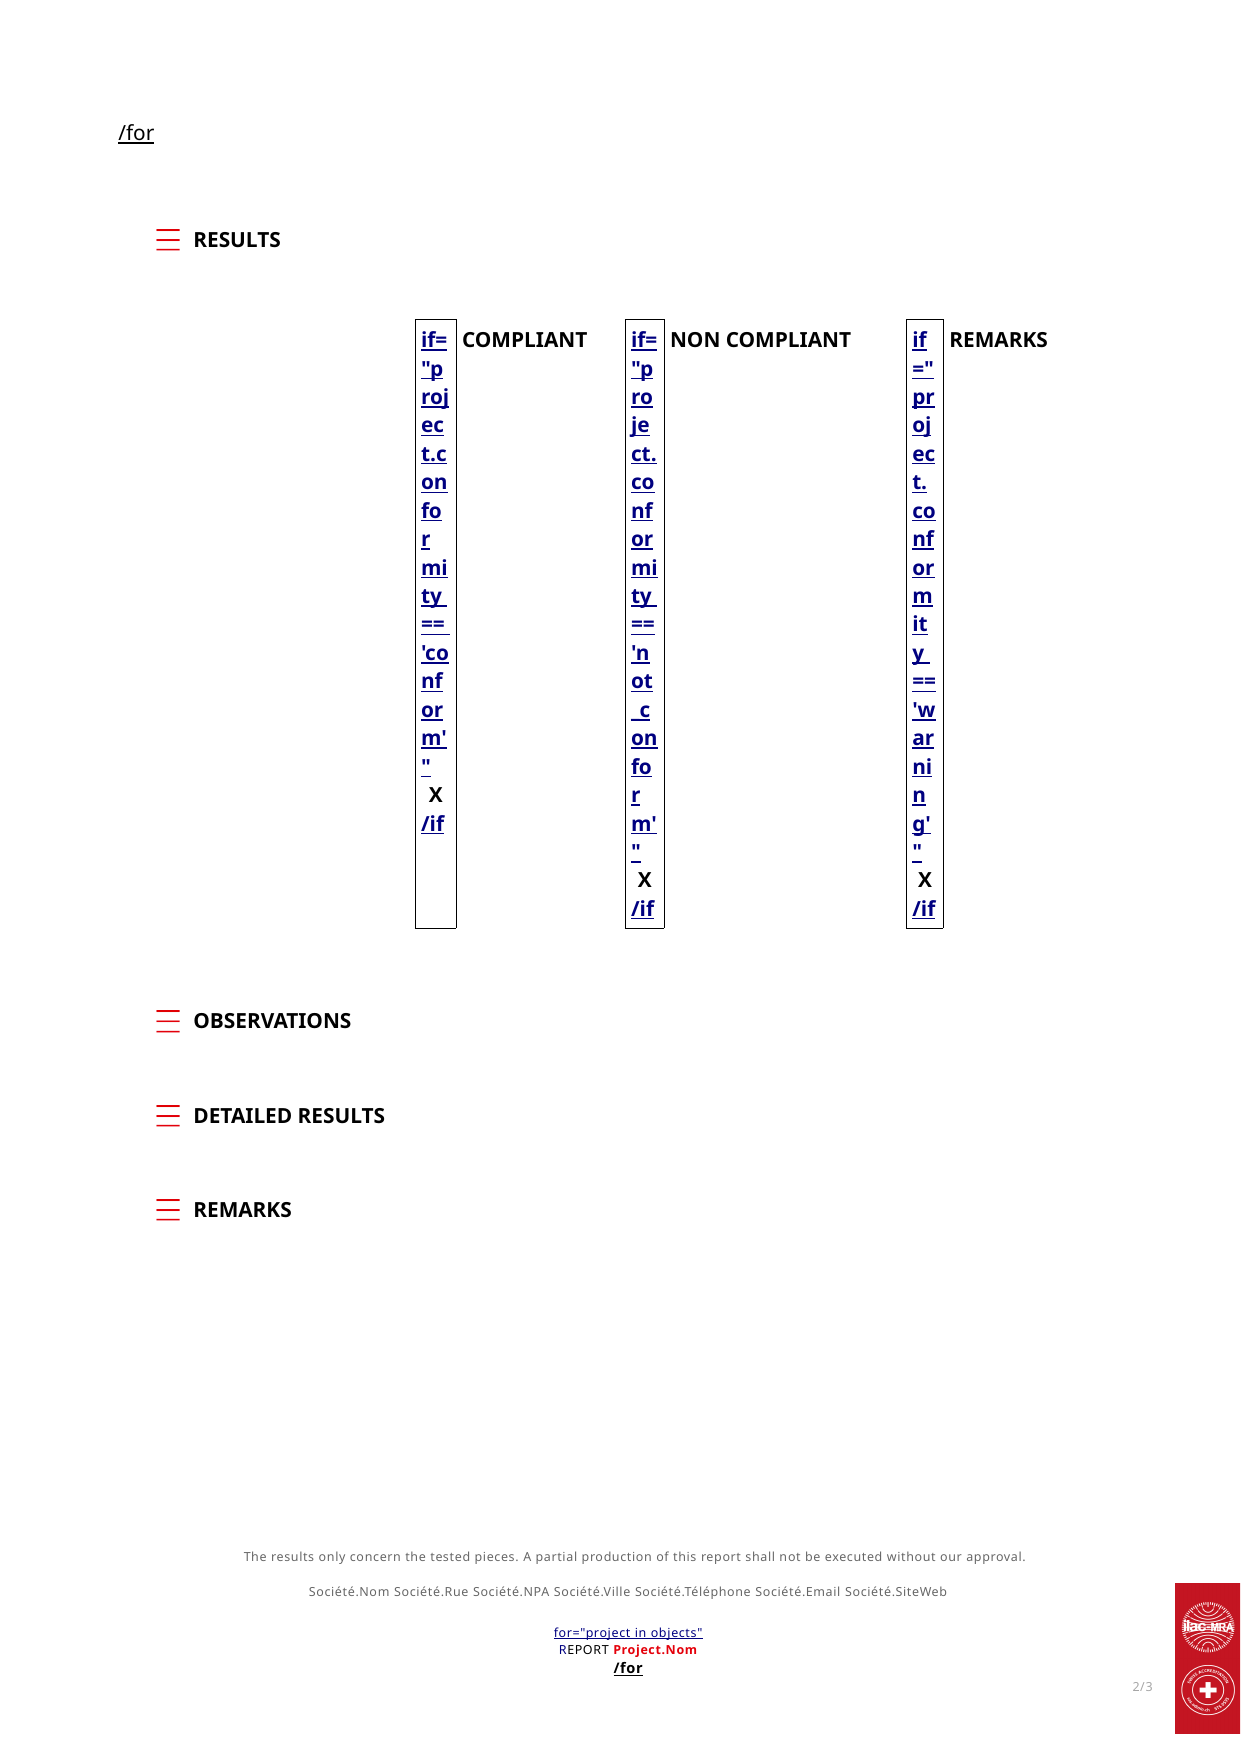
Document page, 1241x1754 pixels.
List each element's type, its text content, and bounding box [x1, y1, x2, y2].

picture [156, 1009, 180, 1033]
text /for [118, 118, 1122, 147]
table_header if="project.conformity == 'not_conform'" X /if [626, 320, 664, 928]
subtitle REMARKS [156, 1195, 1122, 1224]
subtitle DETAILED RESULTS [156, 1101, 1122, 1129]
table_header COMPLIANT [457, 319, 625, 928]
picture [156, 1198, 180, 1221]
picture [156, 228, 180, 251]
subtitle OBSERVATIONS [156, 1007, 1122, 1035]
picture [156, 1104, 180, 1127]
table_header REMARKS [944, 319, 1123, 928]
subtitle RESULTS [156, 225, 1122, 253]
table_header if="project.conformity == 'warning'" X /if [907, 320, 943, 928]
picture [1175, 1583, 1241, 1734]
table_header [118, 319, 415, 928]
table_header if="project.conformity == 'conform'" X /if [416, 320, 456, 928]
table_header NON COMPLIANT [665, 319, 906, 928]
